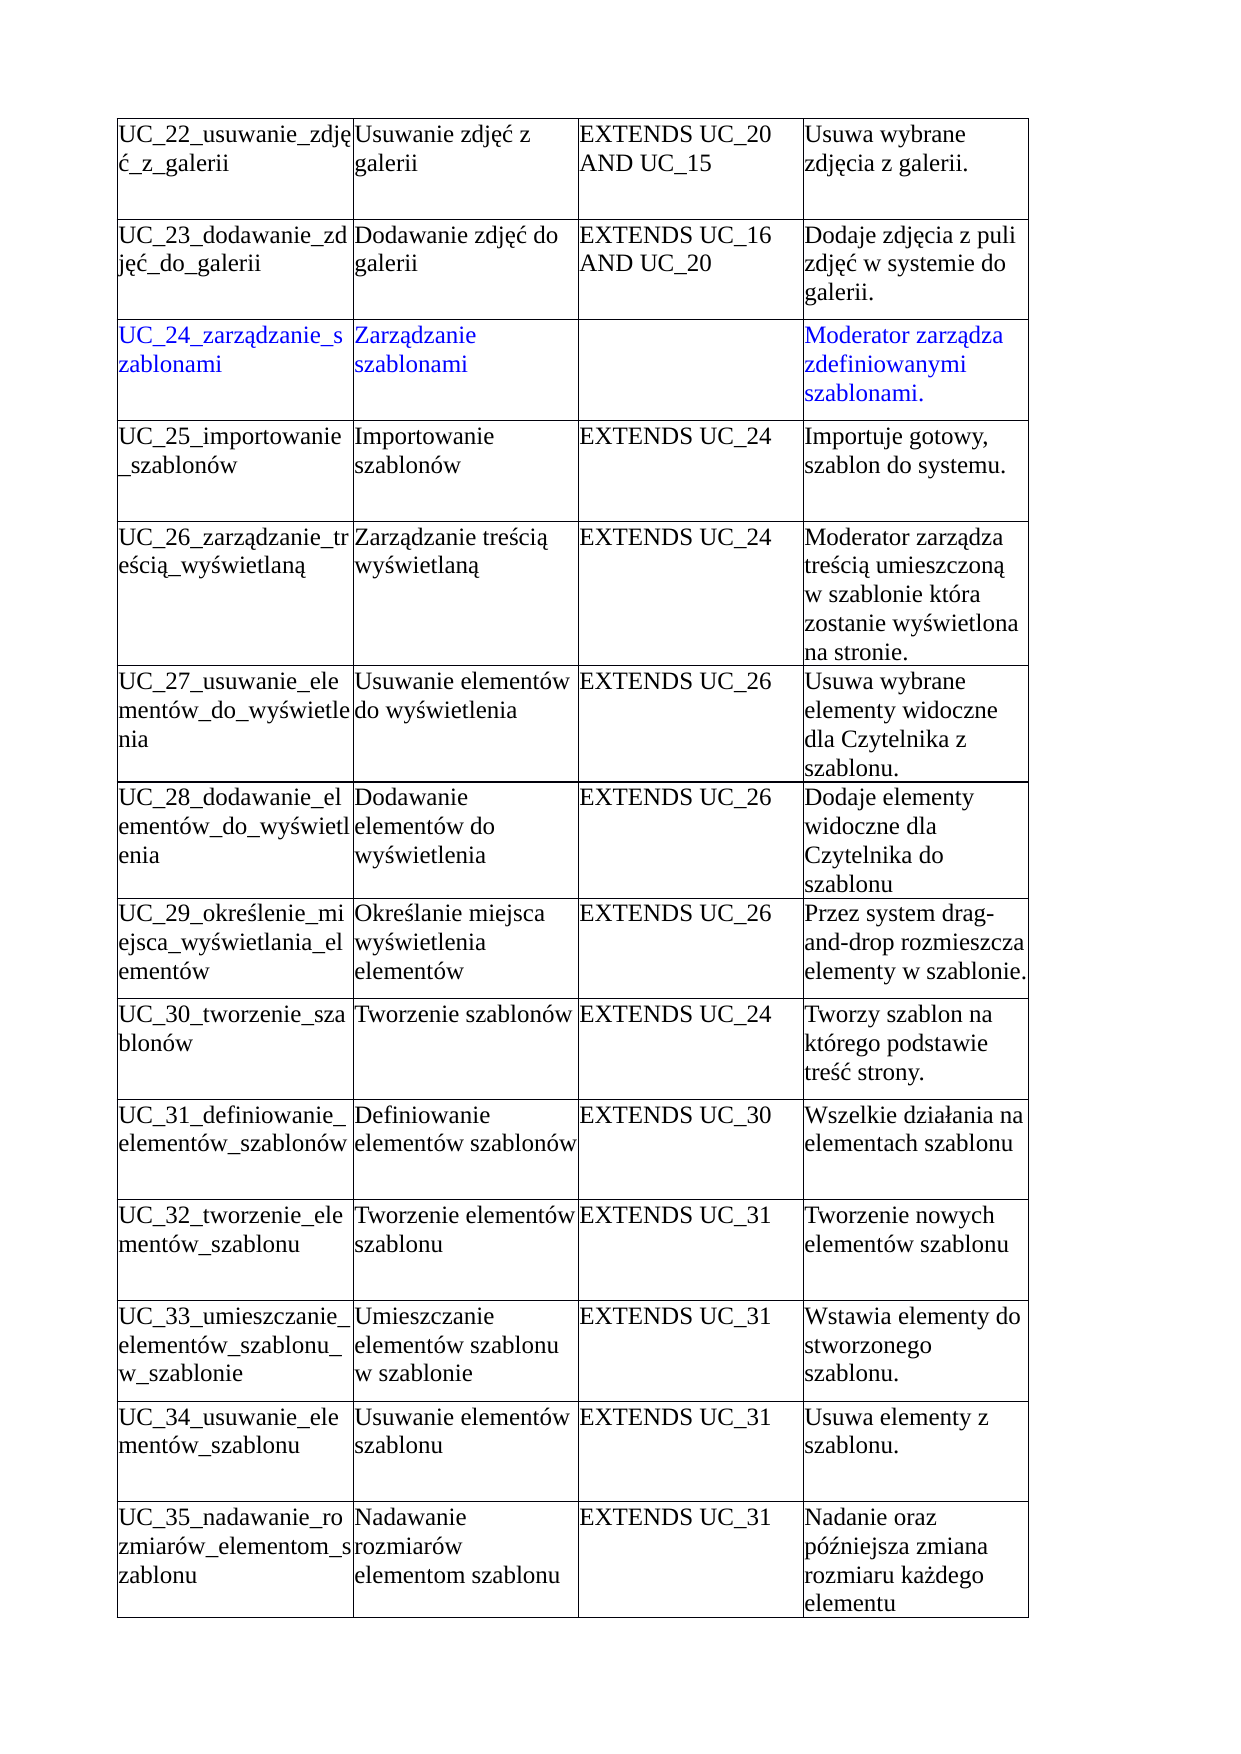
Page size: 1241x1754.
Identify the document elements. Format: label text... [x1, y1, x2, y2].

table_cell Dodaje zdjęcia z puli zdjęć w systemie do galerii. [804, 220, 1028, 319]
table_cell Tworzenie szablonów [354, 999, 578, 1099]
table_cell UC_34_usuwanie_elementów_szablonu [118, 1402, 353, 1501]
table_cell EXTENDS UC_16 AND UC_20 [579, 220, 803, 319]
table_cell Usuwa elementy z szablonu. [804, 1402, 1028, 1501]
table_cell UC_30_tworzenie_szablonów [118, 999, 353, 1099]
table_cell UC_22_usuwanie_zdjęć_z_galerii [118, 119, 353, 219]
table_cell UC_29_określenie_miejsca_wyświetlania_elementów [118, 899, 353, 998]
table_cell Dodawanie zdjęć do galerii [354, 220, 578, 319]
table_cell EXTENDS UC_26 [579, 899, 803, 998]
table_cell Umieszczanie elementów szablonu w szablonie [354, 1301, 578, 1401]
table_cell Przez system drag-and-drop rozmieszcza elementy w szablonie. [804, 899, 1028, 998]
table_cell Tworzenie nowych elementów szablonu [804, 1200, 1028, 1300]
table_cell Importowanie szablonów [354, 421, 578, 521]
table_cell Importuje gotowy, szablon do systemu. [804, 421, 1028, 521]
table_cell EXTENDS UC_20 AND UC_15 [579, 119, 803, 219]
table_cell Nadanie oraz późniejsza zmiana rozmiaru każdego elementu [804, 1502, 1028, 1617]
table_cell UC_27_usuwanie_elementów_do_wyświetlenia [118, 666, 353, 781]
table_cell Usuwanie elementów do wyświetlenia [354, 666, 578, 781]
table_cell Dodaje elementy widoczne dla Czytelnika do szablonu [804, 783, 1028, 897]
table_cell UC_25_importowanie_szablonów [118, 421, 353, 521]
table_cell EXTENDS UC_31 [579, 1402, 803, 1501]
table_cell EXTENDS UC_26 [579, 666, 803, 781]
table_cell Usuwa wybrane zdjęcia z galerii. [804, 119, 1028, 219]
table_cell UC_31_definiowanie_elementów_szablonów [118, 1100, 353, 1199]
table_cell EXTENDS UC_26 [579, 783, 803, 897]
table_cell Tworzenie elementów szablonu [354, 1200, 578, 1300]
table_cell UC_28_dodawanie_elementów_do_wyświetlenia [118, 783, 353, 897]
table_cell Moderator zarządza treścią umieszczoną w szablonie która zostanie wyświetlona na stronie. [804, 522, 1028, 665]
table_cell UC_35_nadawanie_rozmiarów_elementom_szablonu [118, 1502, 353, 1617]
table_cell Tworzy szablon na którego podstawie treść strony. [804, 999, 1028, 1099]
table_cell UC_26_zarządzanie_treścią_wyświetlaną [118, 522, 353, 665]
table_cell EXTENDS UC_31 [579, 1200, 803, 1300]
table_cell UC_32_tworzenie_elementów_szablonu [118, 1200, 353, 1300]
table_cell Zarządzanie szablonami [354, 320, 578, 420]
table_cell EXTENDS UC_30 [579, 1100, 803, 1199]
table_cell Usuwanie elementów szablonu [354, 1402, 578, 1501]
table_cell Zarządzanie treścią wyświetlaną [354, 522, 578, 665]
table_cell Usuwa wybrane elementy widoczne dla Czytelnika z szablonu. [804, 666, 1028, 781]
table_cell EXTENDS UC_31 [579, 1502, 803, 1617]
table_cell EXTENDS UC_24 [579, 522, 803, 665]
table_cell UC_33_umieszczanie_elementów_szablonu_w_szablonie [118, 1301, 353, 1401]
table_cell Wstawia elementy do stworzonego szablonu. [804, 1301, 1028, 1401]
table_cell UC_23_dodawanie_zdjęć_do_galerii [118, 220, 353, 319]
table_cell EXTENDS UC_24 [579, 999, 803, 1099]
table_cell Usuwanie zdjęć z galerii [354, 119, 578, 219]
table_cell Definiowanie elementów szablonów [354, 1100, 578, 1199]
table_cell Moderator zarządza zdefiniowanymi szablonami. [804, 320, 1028, 420]
table_cell Dodawanie elementów do wyświetlenia [354, 783, 578, 897]
table_cell EXTENDS UC_31 [579, 1301, 803, 1401]
table_cell EXTENDS UC_24 [579, 421, 803, 521]
table_cell [579, 320, 803, 420]
table_cell Określanie miejsca wyświetlenia elementów [354, 899, 578, 998]
table_cell UC_24_zarządzanie_szablonami [118, 320, 353, 420]
table_cell Nadawanie rozmiarów elementom szablonu [354, 1502, 578, 1617]
table_cell Wszelkie działania na elementach szablonu [804, 1100, 1028, 1199]
